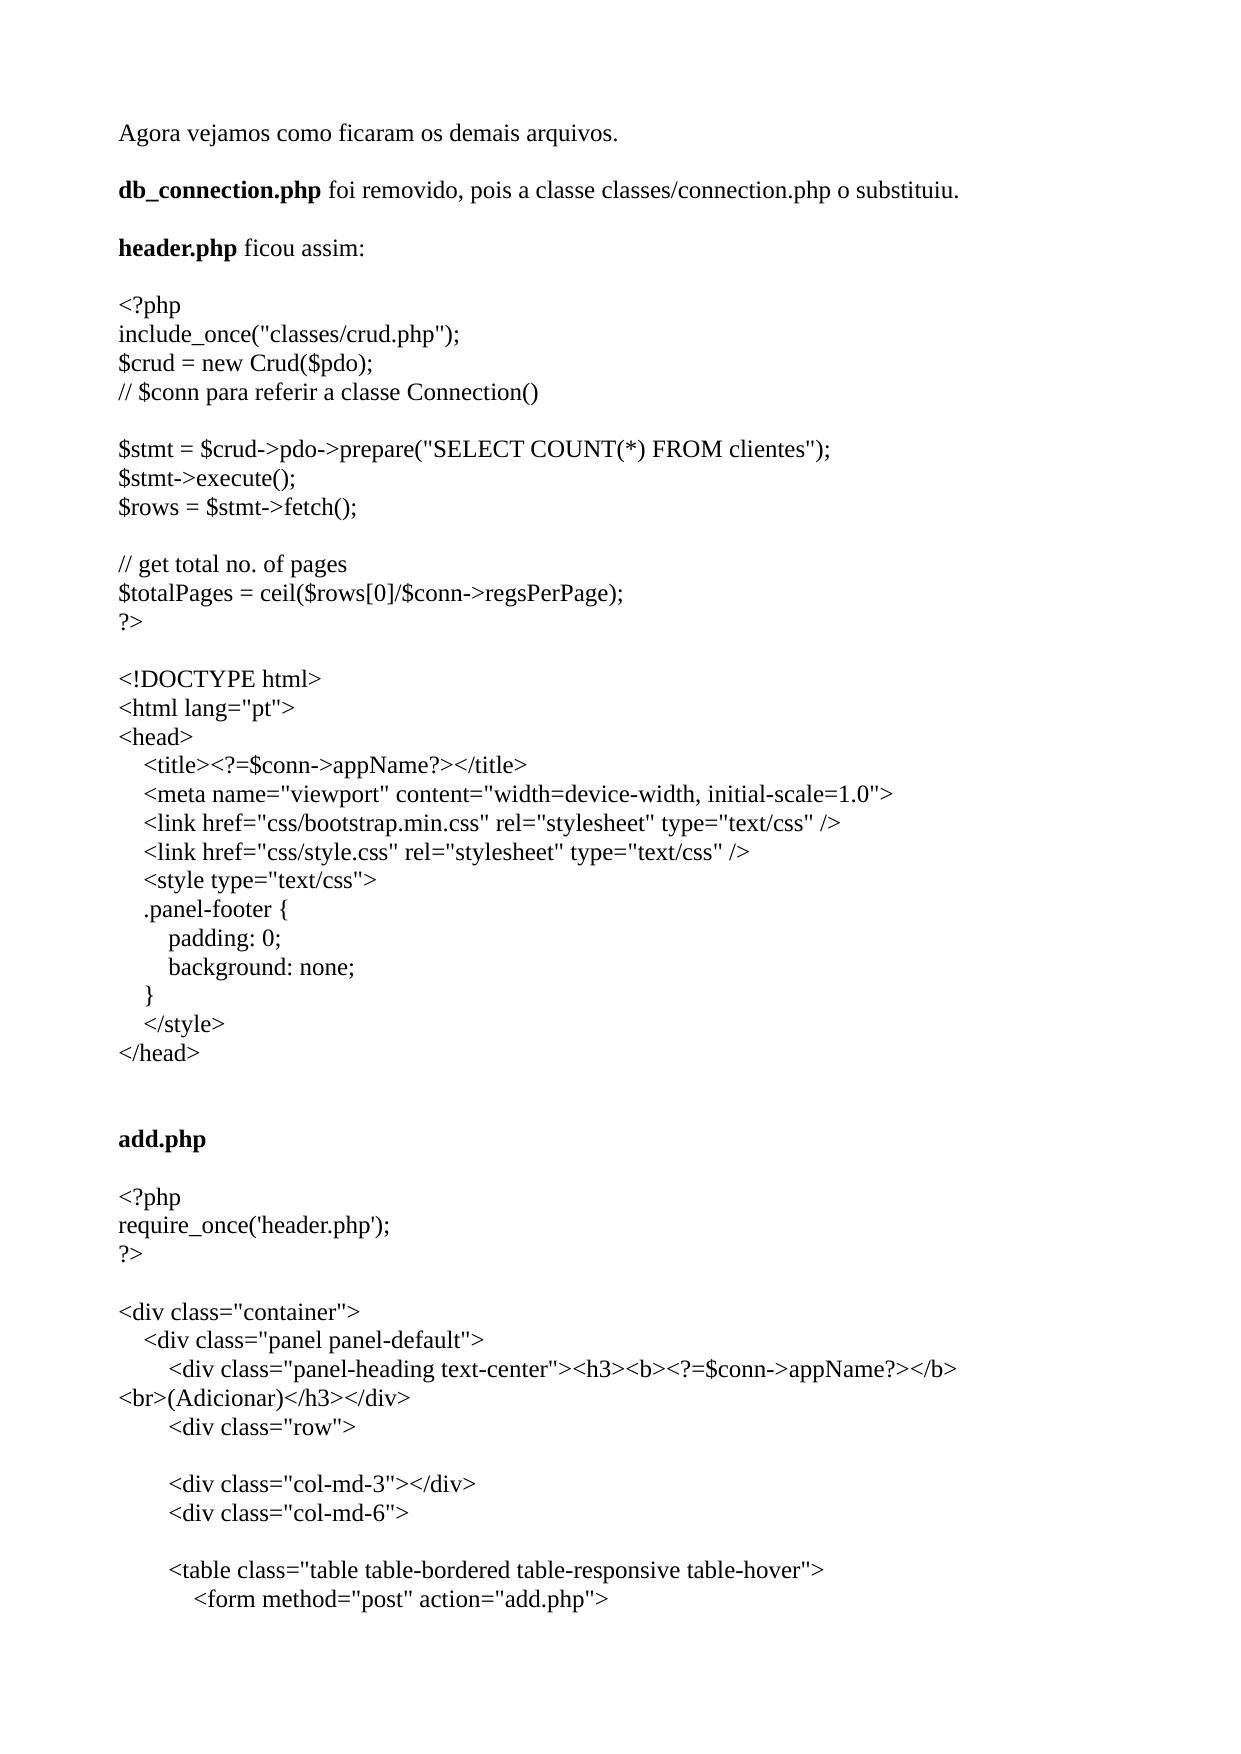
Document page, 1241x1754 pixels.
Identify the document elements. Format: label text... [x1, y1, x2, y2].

text <div class="col-md-3"></div> [118, 1469, 1122, 1498]
text <html lang="pt"> [118, 693, 1122, 722]
text // get total no. of pages [118, 549, 1122, 578]
text $rows = $stmt->fetch(); [118, 492, 1122, 521]
text $totalPages = ceil($rows[0]/$conn->regsPerPage); [118, 578, 1122, 607]
text .panel-footer { [118, 894, 1122, 923]
text <table class="table table-bordered table-responsive table-hover"> [118, 1556, 1122, 1584]
text <?php [118, 1182, 1122, 1211]
text } [118, 981, 1122, 1009]
text ?> [118, 607, 1122, 636]
text <div class="container"> [118, 1297, 1122, 1326]
text $stmt->execute(); [118, 463, 1122, 492]
text ?> [118, 1239, 1122, 1268]
text add.php [118, 1124, 1122, 1153]
text <head> [118, 722, 1122, 751]
text $stmt = $crud->pdo->prepare("SELECT COUNT(*) FROM clientes"); [118, 434, 1122, 463]
text <?php [118, 291, 1122, 319]
text <form method="post" action="add.php"> [118, 1584, 1122, 1613]
text <div class="panel panel-default"> [118, 1326, 1122, 1354]
text <div class="panel-heading text-center"><h3><b><?=$conn->appName?></b> <br>(Adicionar)</h3></div> [118, 1354, 1122, 1412]
text $crud = new Crud($pdo); [118, 348, 1122, 377]
text header.php ficou assim: [118, 233, 1122, 262]
text include_once("classes/crud.php"); [118, 319, 1122, 348]
text </style> [118, 1009, 1122, 1038]
text <div class="row"> [118, 1412, 1122, 1441]
text <link href="css/style.css" rel="stylesheet" type="text/css" /> [118, 837, 1122, 866]
text padding: 0; [118, 923, 1122, 952]
text <link href="css/bootstrap.min.css" rel="stylesheet" type="text/css" /> [118, 808, 1122, 837]
text Agora vejamos como ficaram os demais arquivos. [118, 118, 1122, 147]
text background: none; [118, 952, 1122, 981]
text </head> [118, 1038, 1122, 1067]
text <meta name="viewport" content="width=device-width, initial-scale=1.0"> [118, 779, 1122, 808]
text <title><?=$conn->appName?></title> [118, 751, 1122, 779]
text // $conn para referir a classe Connection() [118, 377, 1122, 406]
text <div class="col-md-6"> [118, 1498, 1122, 1527]
text require_once('header.php'); [118, 1211, 1122, 1239]
text <style type="text/css"> [118, 866, 1122, 894]
text <!DOCTYPE html> [118, 664, 1122, 693]
text db_connection.php foi removido, pois a classe classes/connection.php o substituiu. [118, 176, 1122, 204]
